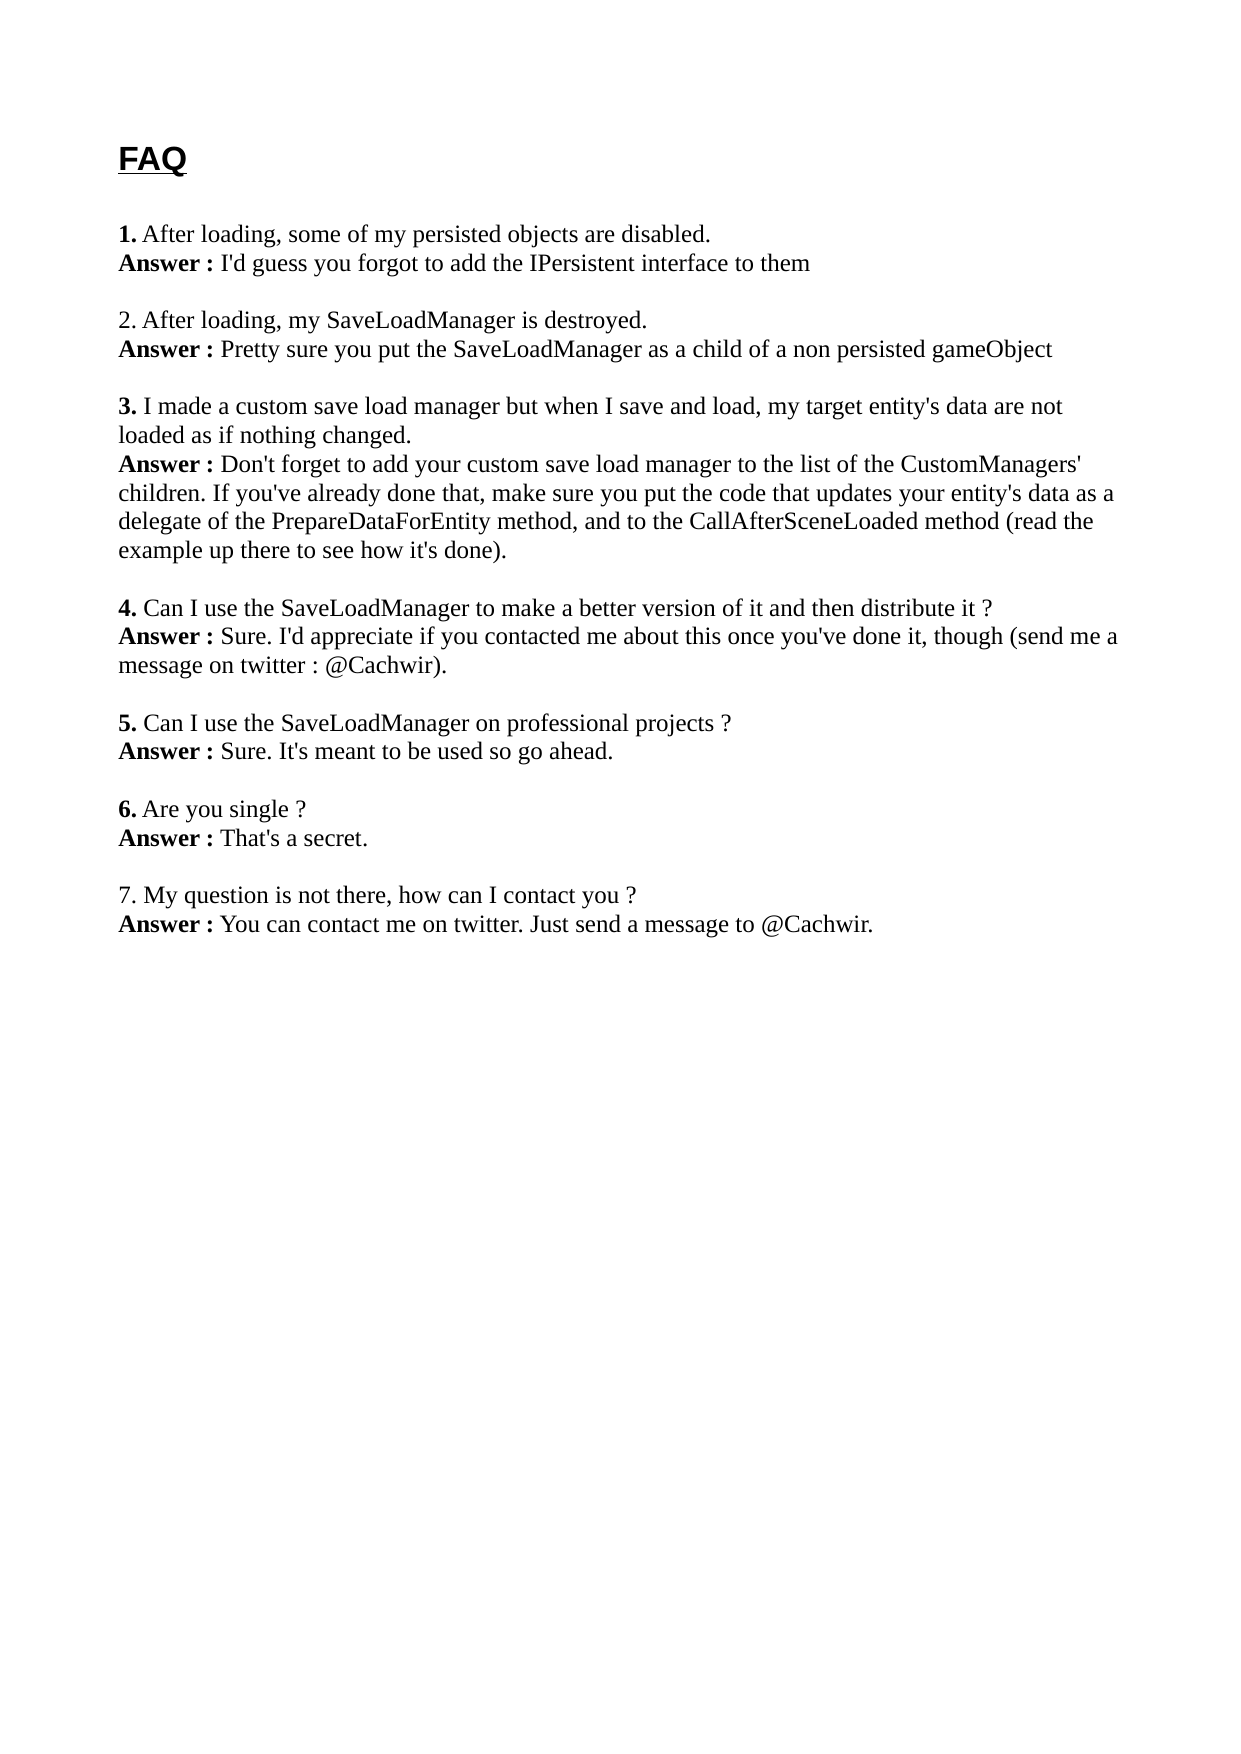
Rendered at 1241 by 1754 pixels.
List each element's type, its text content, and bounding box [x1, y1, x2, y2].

text 7. My question is not there, how can I contact you ? [118, 880, 1122, 909]
text 1. After loading, some of my persisted objects are disabled. [118, 219, 1122, 248]
text 3. I made a custom save load manager but when I save and load, my target entity's data are not loaded as if nothing changed. [118, 391, 1122, 449]
text Answer : Pretty sure you put the SaveLoadManager as a child of a non persisted gameObject [118, 334, 1122, 363]
text Answer : Sure. It's meant to be used so go ahead. [118, 736, 1122, 765]
text Answer : I'd guess you forgot to add the IPersistent interface to them [118, 248, 1122, 276]
text 6. Are you single ? [118, 794, 1122, 823]
text 4. Can I use the SaveLoadManager to make a better version of it and then distribute it ? [118, 593, 1122, 621]
text Answer : Sure. I'd appreciate if you contacted me about this once you've done it, though (send me a message on twitter : @Cachwir). [118, 621, 1122, 679]
text Answer : Don't forget to add your custom save load manager to the list of the CustomManagers' children. If you've already done that, make sure you put the code that updates your entity's data as a delegate of the PrepareDataForEntity method, and to the CallAfterSceneLoaded method (read the example up there to see how it's done). [118, 449, 1122, 564]
subtitle FAQ [118, 139, 1122, 178]
text 2. After loading, my SaveLoadManager is destroyed. [118, 305, 1122, 334]
text Answer : You can contact me on twitter. Just send a message to @Cachwir. [118, 909, 1122, 938]
text Answer : That's a secret. [118, 823, 1122, 851]
text 5. Can I use the SaveLoadManager on professional projects ? [118, 708, 1122, 736]
